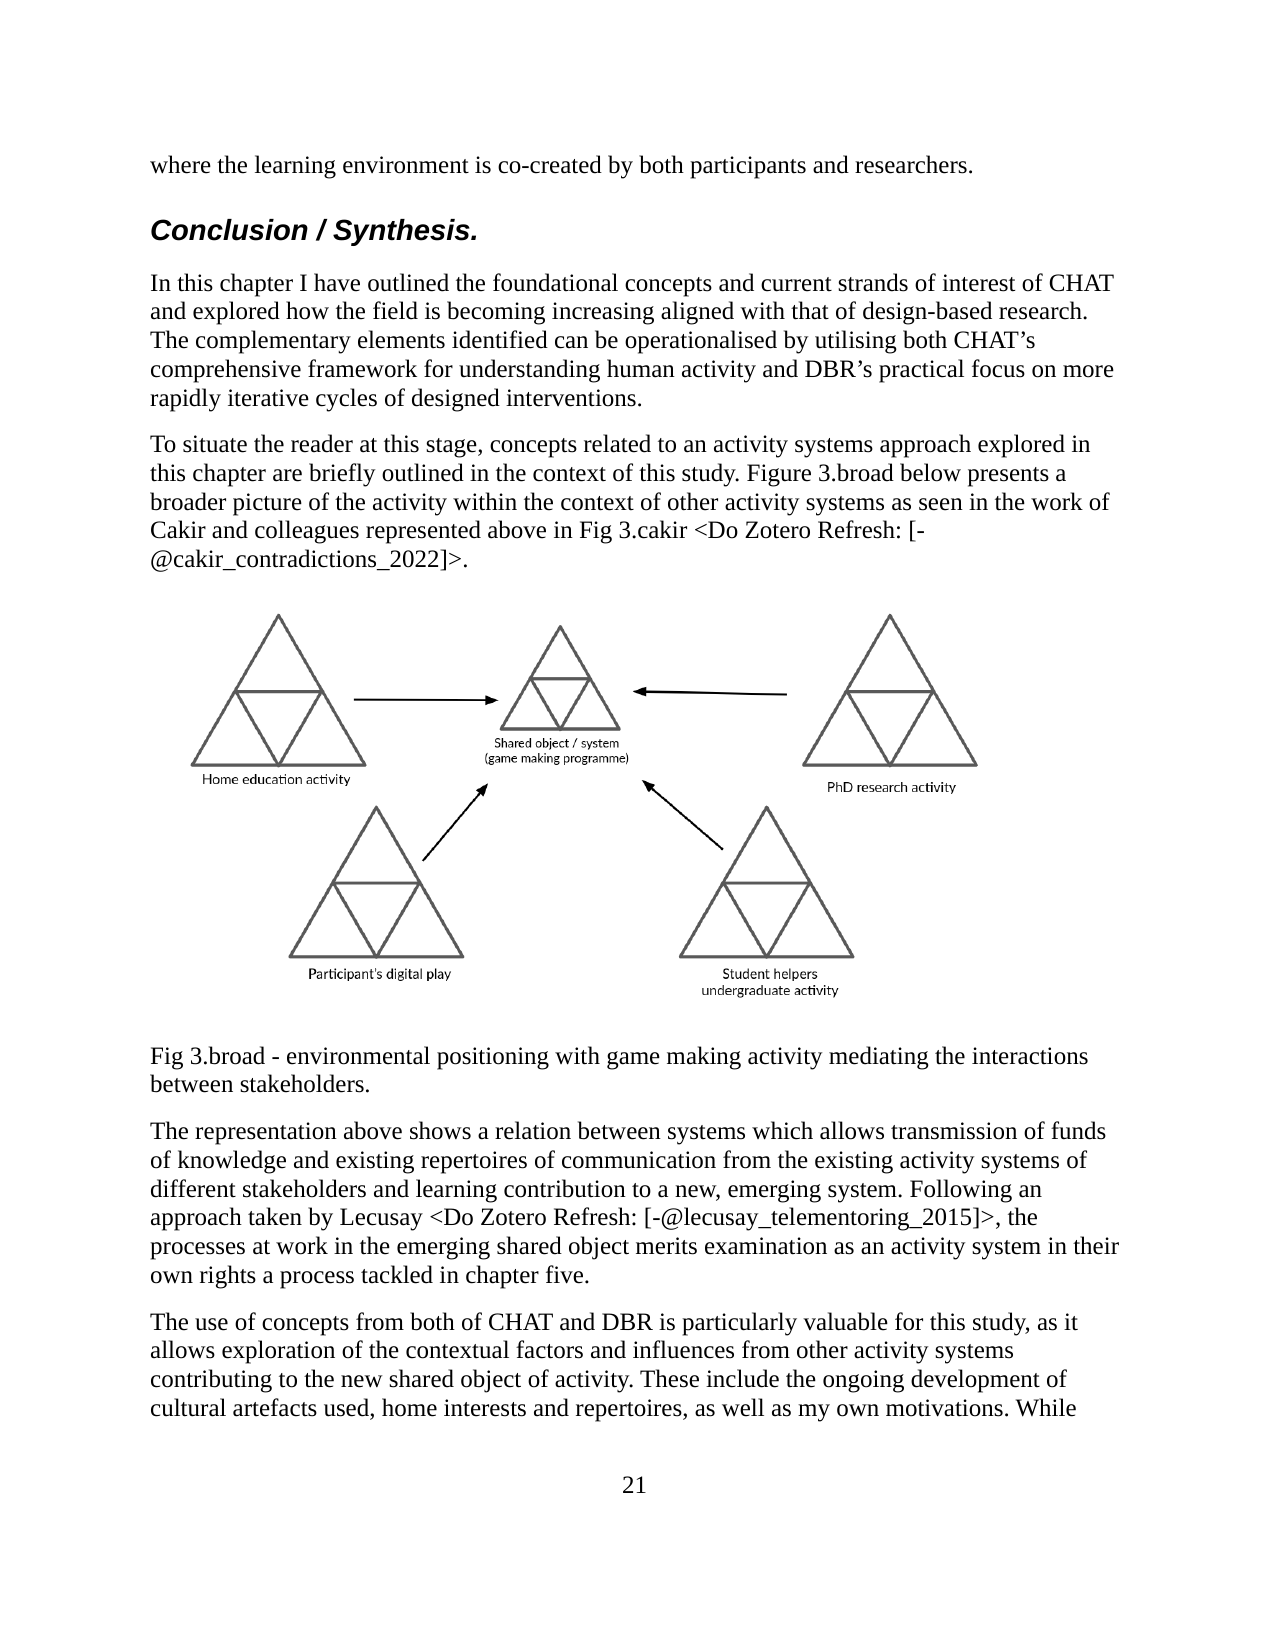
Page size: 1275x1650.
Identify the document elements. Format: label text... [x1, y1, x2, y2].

text The use of concepts from both of CHAT and DBR is particularly valuable for this study, as it allows exploration of the contextual factors and influences from other activity systems contributing to the new shared object of activity. These include the ongoing development of cultural artefacts used, home interests and repertoires, as well as my own motivations. While [150, 1307, 1125, 1422]
subtitle Conclusion / Synthesis. [150, 213, 1125, 246]
text To situate the reader at this stage, concepts related to an activity systems approach explored in this chapter are briefly outlined in the context of this study. Figure 3.broad below presents a broader picture of the activity within the context of other activity systems as seen in the work of Cakir and colleagues represented above in Fig 3.cakir <Do Zotero Refresh: [-@cakir_contradictions_2022]>. [150, 429, 1125, 573]
picture [150, 591, 1028, 1023]
text Fig 3.broad - environmental positioning with game making activity mediating the interactions between stakeholders. [150, 1041, 1125, 1098]
text The representation above shows a relation between systems which allows transmission of funds of knowledge and existing repertoires of communication from the existing activity systems of different stakeholders and learning contribution to a new, emerging system. Following an approach taken by Lecusay <Do Zotero Refresh: [-@lecusay_telementoring_2015]>, the processes at work in the emerging shared object merits examination as an activity system in their own rights a process tackled in chapter five. [150, 1116, 1125, 1289]
text where the learning environment is co-created by both participants and researchers. [150, 150, 1125, 179]
text In this chapter I have outlined the foundational concepts and current strands of interest of CHAT and explored how the field is becoming increasing aligned with that of design-based research. The complementary elements identified can be operationalised by utilising both CHAT’s comprehensive framework for understanding human activity and DBR’s practical focus on more rapidly iterative cycles of designed interventions. [150, 268, 1125, 411]
